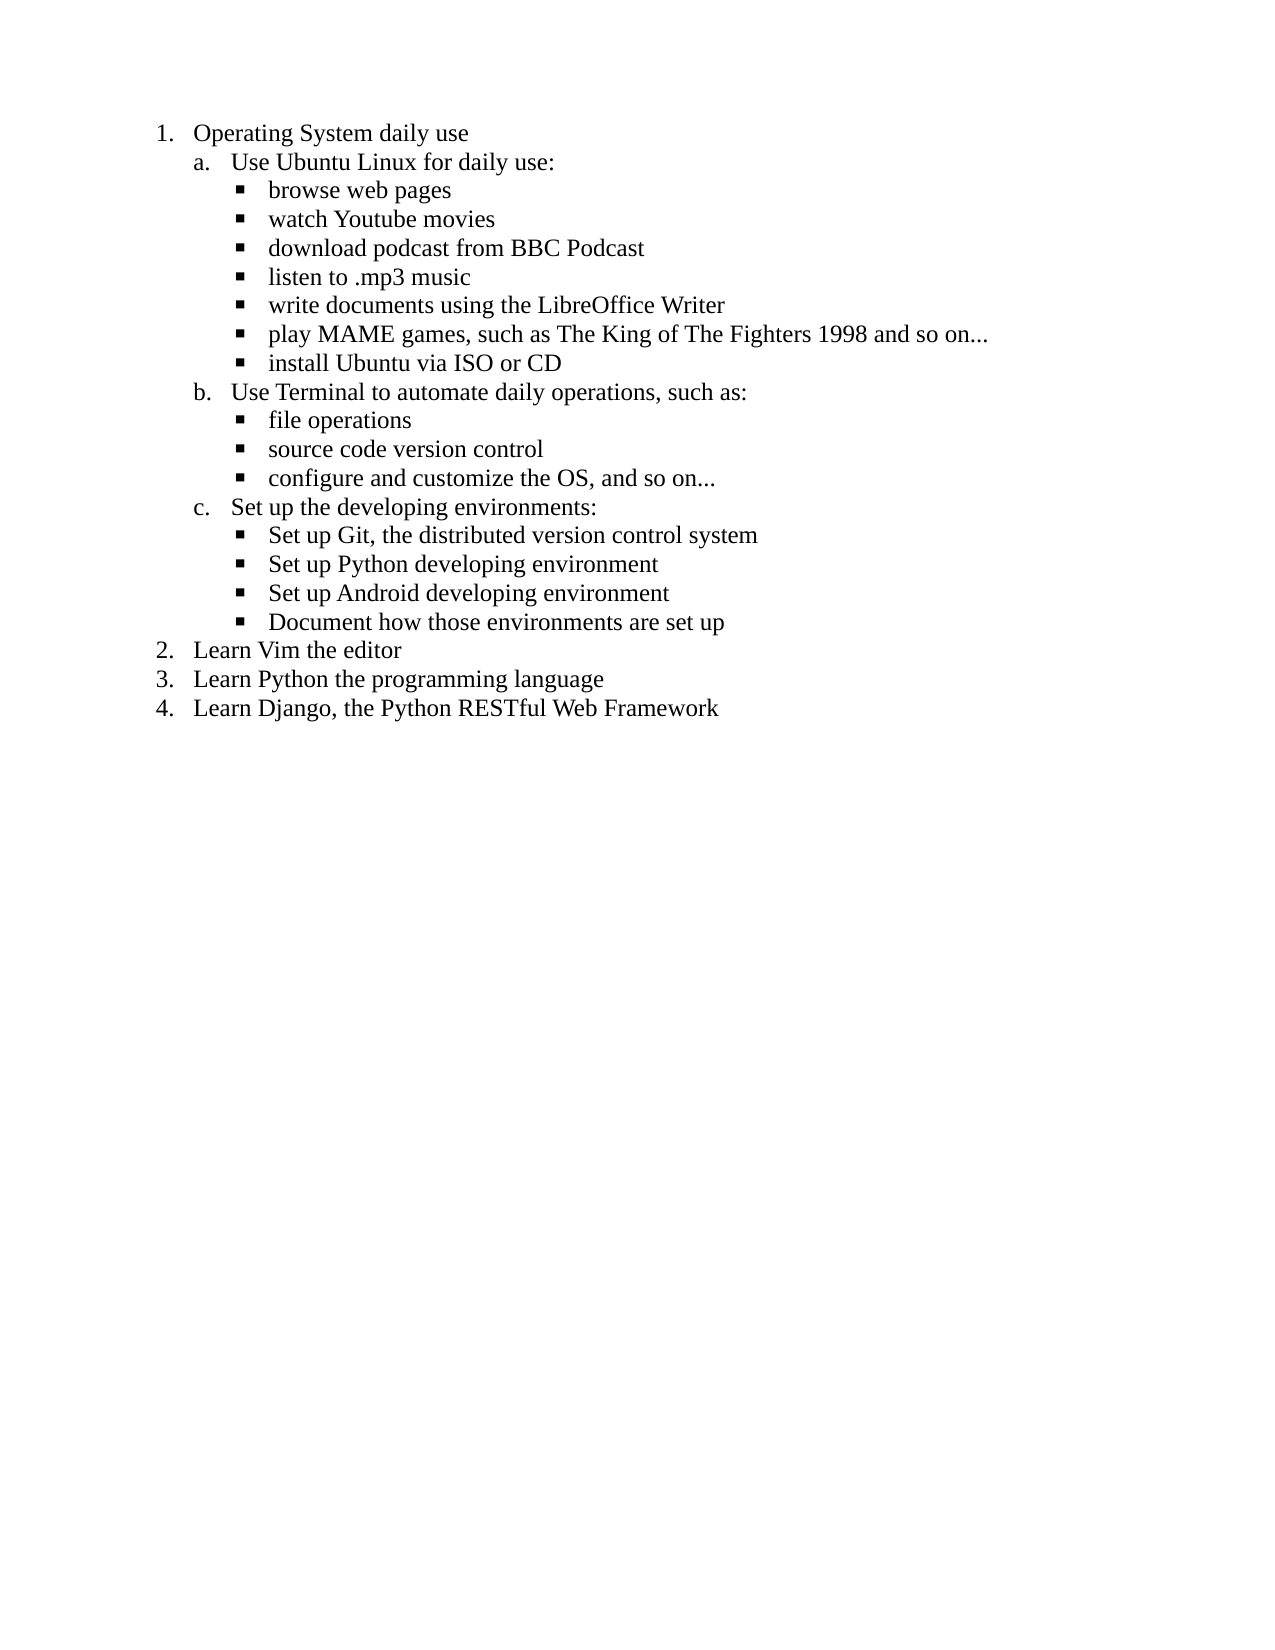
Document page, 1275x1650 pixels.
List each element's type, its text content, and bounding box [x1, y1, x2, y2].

list Set up the developing environments: [193, 492, 1157, 521]
list Set up Git, the distributed version control system [231, 521, 1157, 549]
list Learn Django, the Python RESTful Web Framework [156, 693, 1157, 722]
list write documents using the LibreOffice Writer [231, 291, 1157, 319]
list Operating System daily use [156, 118, 1157, 147]
list Document how those environments are set up [231, 607, 1157, 636]
list watch Youtube movies [231, 204, 1157, 233]
list Use Terminal to automate daily operations, such as: [193, 377, 1157, 406]
list Set up Android developing environment [231, 578, 1157, 607]
list Use Ubuntu Linux for daily use: [193, 147, 1157, 176]
list Learn Python the programming language [156, 664, 1157, 693]
list install Ubuntu via ISO or CD [231, 348, 1157, 377]
list Set up Python developing environment [231, 549, 1157, 578]
list source code version control [231, 434, 1157, 463]
list download podcast from BBC Podcast [231, 233, 1157, 262]
list listen to .mp3 music [231, 262, 1157, 291]
list Learn Vim the editor [156, 636, 1157, 664]
list browse web pages [231, 176, 1157, 204]
list configure and customize the OS, and so on... [231, 463, 1157, 492]
list play MAME games, such as The King of The Fighters 1998 and so on... [231, 319, 1157, 348]
list file operations [231, 406, 1157, 434]
